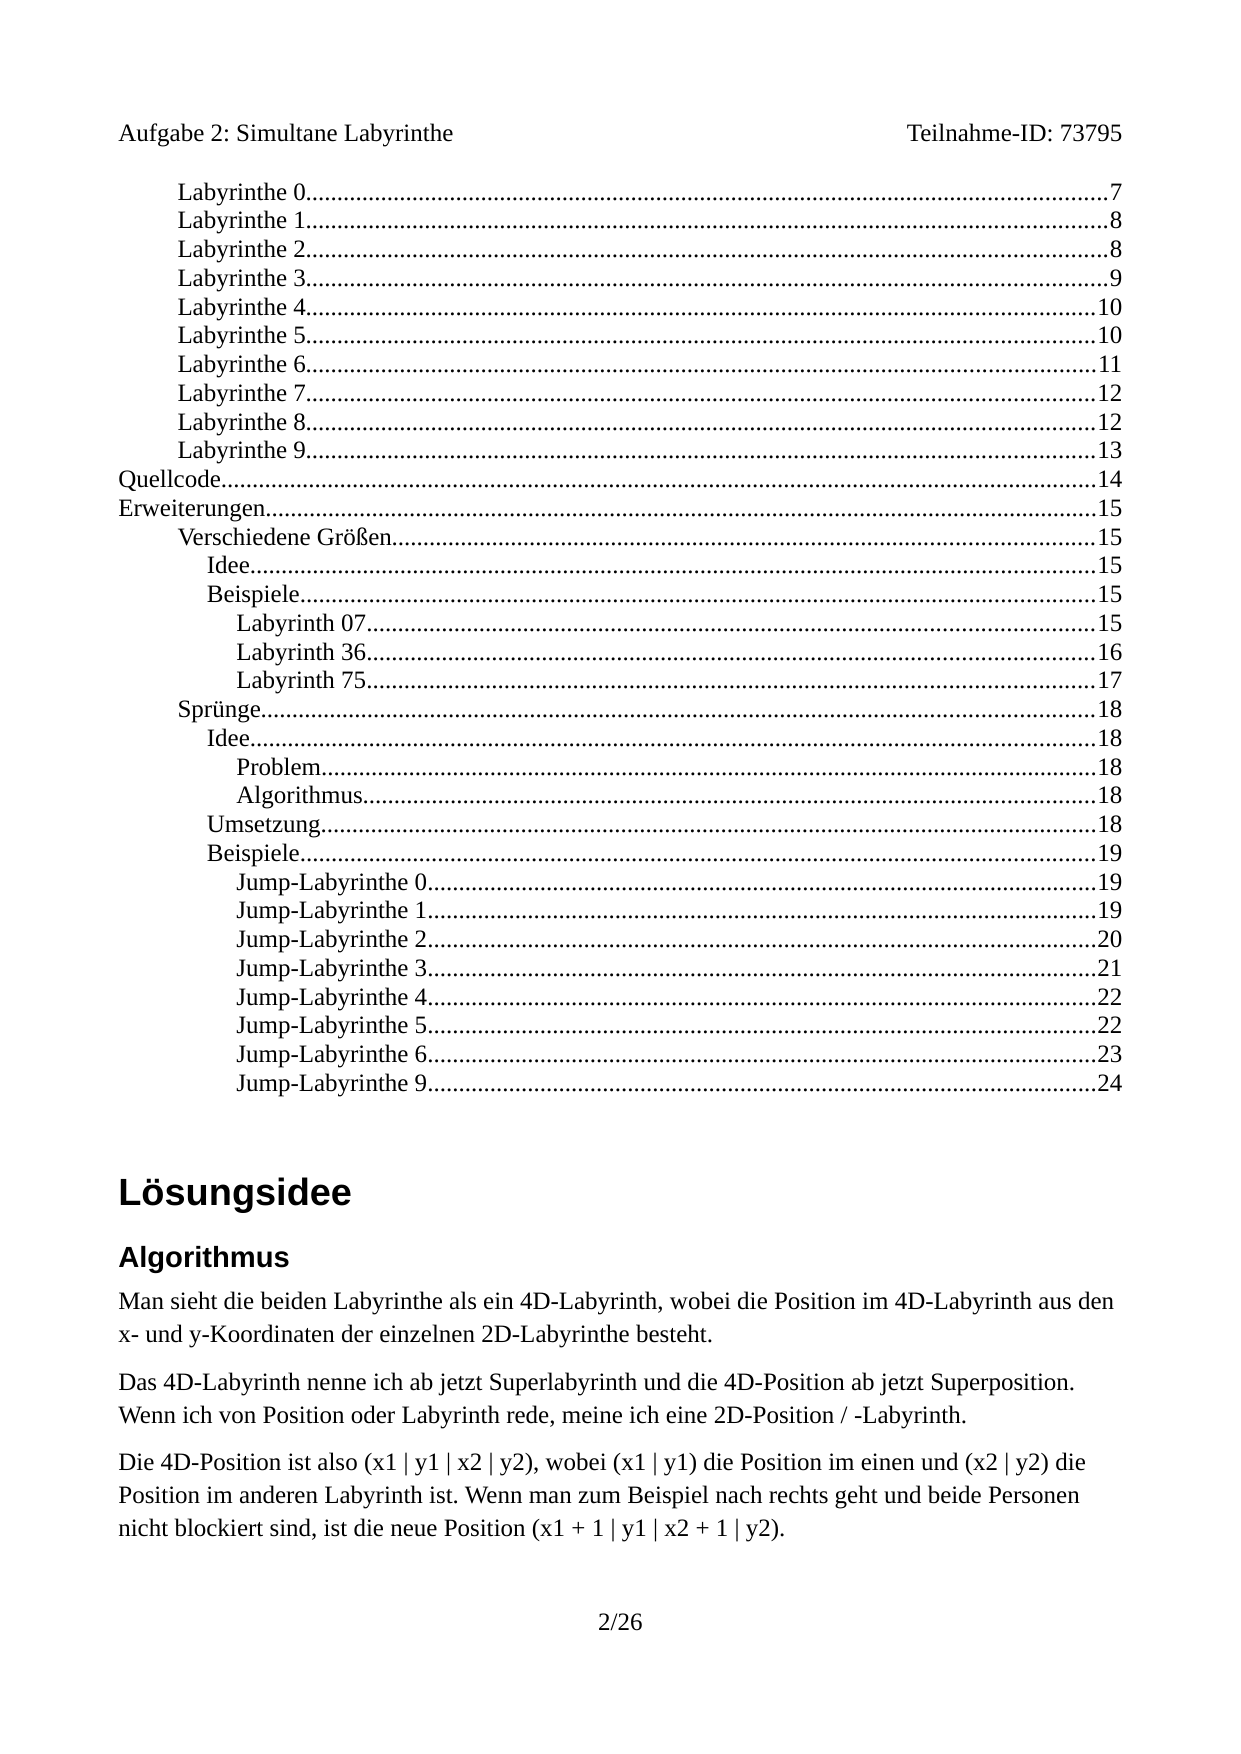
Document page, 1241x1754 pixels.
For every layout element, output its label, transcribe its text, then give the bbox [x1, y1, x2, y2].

text Labyrinthe 5 10 [177, 321, 1122, 349]
text Die 4D-Position ist also (x1 | y1 | x2 | y2), wobei (x1 | y1) die Position im einen und (x2 | y2) die Position im anderen Labyrinth ist. Wenn man zum Beispiel nach rechts geht und beide Personen nicht blockiert sind, ist die neue Position (x1 + 1 | y1 | x2 + 1 | y2). [118, 1447, 1122, 1542]
text Jump-Labyrinthe 2 20 [236, 924, 1122, 953]
text Labyrinthe 1 8 [177, 206, 1122, 234]
text Quellcode 14 [118, 464, 1122, 493]
text Erweiterungen 15 [118, 493, 1122, 522]
text Jump-Labyrinthe 1 19 [236, 896, 1122, 924]
text Labyrinthe 7 12 [177, 378, 1122, 407]
text Jump-Labyrinthe 4 22 [236, 982, 1122, 1011]
text Beispiele 19 [207, 838, 1122, 867]
text Idee 15 [207, 551, 1122, 579]
text Labyrinthe 3 9 [177, 263, 1122, 292]
text Jump-Labyrinthe 9 24 [236, 1068, 1122, 1097]
text Labyrinth 75 17 [236, 666, 1122, 694]
text Labyrinthe 8 12 [177, 407, 1122, 436]
text Algorithmus 18 [236, 781, 1122, 809]
text Labyrinth 36 16 [236, 637, 1122, 666]
text Das 4D-Labyrinth nenne ich ab jetzt Superlabyrinth und die 4D-Position ab jetzt Superposition. Wenn ich von Position oder Labyrinth rede, meine ich eine 2D-Position / -Labyrinth. [118, 1367, 1122, 1429]
subtitle Lösungsidee [118, 1169, 1122, 1213]
text Jump-Labyrinthe 6 23 [236, 1039, 1122, 1068]
text Labyrinthe 0 7 [177, 177, 1122, 206]
text Labyrinth 07 15 [236, 608, 1122, 637]
text Idee 18 [207, 723, 1122, 752]
text Labyrinthe 4 10 [177, 292, 1122, 321]
text Problem 18 [236, 752, 1122, 781]
text Man sieht die beiden Labyrinthe als ein 4D-Labyrinth, wobei die Position im 4D-Labyrinth aus den x- und y-Koordinaten der einzelnen 2D-Labyrinthe besteht. [118, 1286, 1122, 1348]
text Verschiedene Größen 15 [177, 522, 1122, 551]
text Jump-Labyrinthe 5 22 [236, 1011, 1122, 1039]
text Umsetzung 18 [207, 809, 1122, 838]
text Labyrinthe 6 11 [177, 349, 1122, 378]
text Jump-Labyrinthe 3 21 [236, 953, 1122, 982]
text Jump-Labyrinthe 0 19 [236, 867, 1122, 896]
subtitle Algorithmus [118, 1240, 1122, 1274]
text Labyrinthe 9 13 [177, 436, 1122, 464]
text Beispiele 15 [207, 579, 1122, 608]
text Sprünge 18 [177, 694, 1122, 723]
text Labyrinthe 2 8 [177, 234, 1122, 263]
